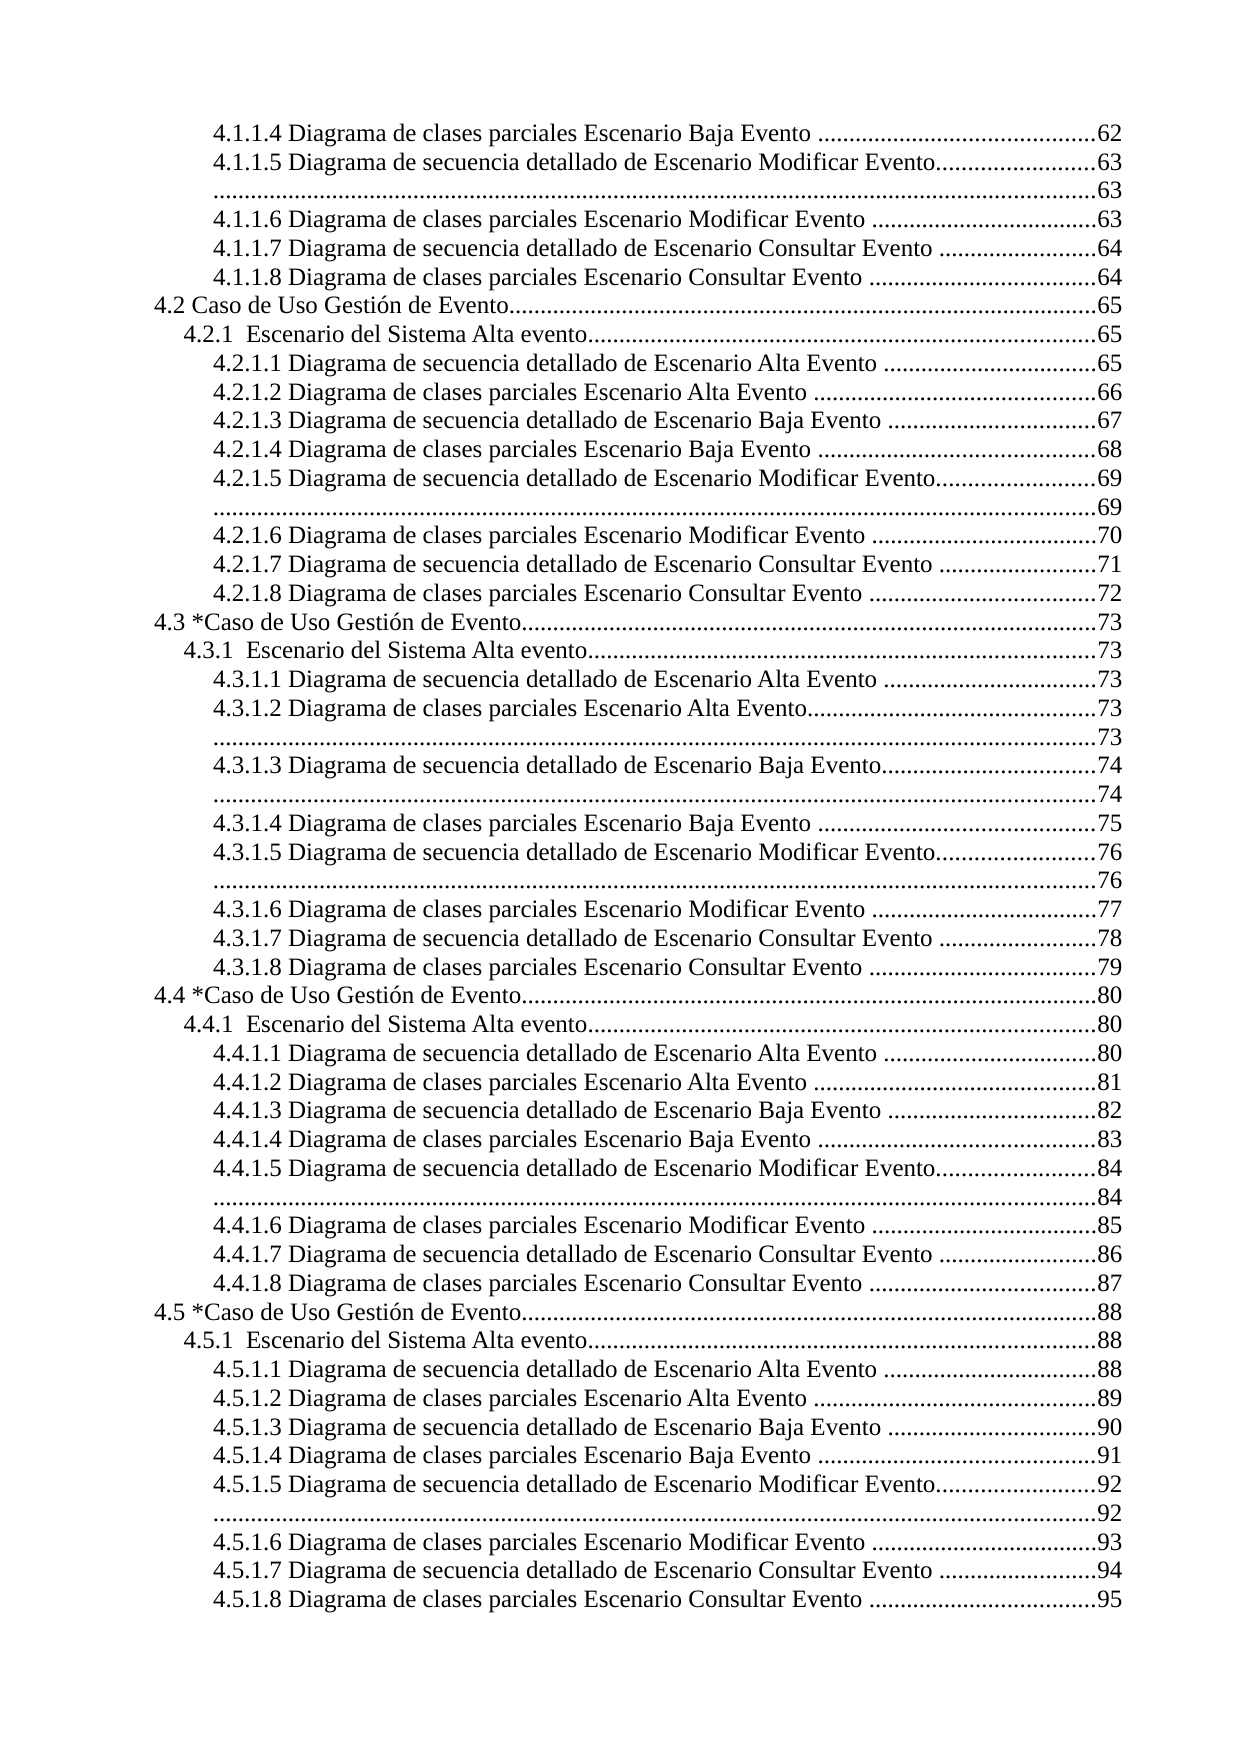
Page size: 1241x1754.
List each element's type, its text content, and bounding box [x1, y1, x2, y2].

text 4.5.1 Escenario del Sistema Alta evento 88 [177, 1326, 1122, 1354]
text 4.5.1.6 Diagrama de clases parciales Escenario Modificar Evento 93 [207, 1527, 1122, 1556]
text 63 [207, 176, 1122, 204]
text 4.4.1.6 Diagrama de clases parciales Escenario Modificar Evento 85 [207, 1211, 1122, 1239]
text 4.5 *Caso de Uso Gestión de Evento 88 [148, 1297, 1122, 1326]
text 73 [207, 722, 1122, 751]
text 4.1.1.8 Diagrama de clases parciales Escenario Consultar Evento 64 [207, 262, 1122, 291]
text 4.1.1.5 Diagrama de secuencia detallado de Escenario Modificar Evento 63 [207, 147, 1122, 176]
text 4.4.1.4 Diagrama de clases parciales Escenario Baja Evento 83 [207, 1124, 1122, 1153]
text 4.2.1.4 Diagrama de clases parciales Escenario Baja Evento 68 [207, 434, 1122, 463]
text 4.3.1.2 Diagrama de clases parciales Escenario Alta Evento 73 [207, 693, 1122, 722]
text 4.3.1.5 Diagrama de secuencia detallado de Escenario Modificar Evento 76 [207, 837, 1122, 866]
text 4.2.1.5 Diagrama de secuencia detallado de Escenario Modificar Evento 69 [207, 463, 1122, 492]
text 4.2 Caso de Uso Gestión de Evento 65 [148, 291, 1122, 319]
text 76 [207, 866, 1122, 894]
text 4.3.1.6 Diagrama de clases parciales Escenario Modificar Evento 77 [207, 894, 1122, 923]
text 84 [207, 1182, 1122, 1211]
text 4.3.1.4 Diagrama de clases parciales Escenario Baja Evento 75 [207, 808, 1122, 837]
text 4.4.1.3 Diagrama de secuencia detallado de Escenario Baja Evento 82 [207, 1096, 1122, 1124]
text 4.2.1.3 Diagrama de secuencia detallado de Escenario Baja Evento 67 [207, 406, 1122, 434]
text 4.5.1.7 Diagrama de secuencia detallado de Escenario Consultar Evento 94 [207, 1556, 1122, 1584]
text 4.2.1 Escenario del Sistema Alta evento 65 [177, 319, 1122, 348]
text 74 [207, 779, 1122, 808]
text 4.3 *Caso de Uso Gestión de Evento 73 [148, 607, 1122, 636]
text 4.4 *Caso de Uso Gestión de Evento 80 [148, 981, 1122, 1009]
text 4.2.1.1 Diagrama de secuencia detallado de Escenario Alta Evento 65 [207, 348, 1122, 377]
text 4.1.1.7 Diagrama de secuencia detallado de Escenario Consultar Evento 64 [207, 233, 1122, 262]
text 4.5.1.5 Diagrama de secuencia detallado de Escenario Modificar Evento 92 [207, 1469, 1122, 1498]
text 4.2.1.2 Diagrama de clases parciales Escenario Alta Evento 66 [207, 377, 1122, 406]
text 4.4.1.8 Diagrama de clases parciales Escenario Consultar Evento 87 [207, 1268, 1122, 1297]
text 4.1.1.4 Diagrama de clases parciales Escenario Baja Evento 62 [207, 118, 1122, 147]
text 92 [207, 1498, 1122, 1527]
text 4.3.1.8 Diagrama de clases parciales Escenario Consultar Evento 79 [207, 952, 1122, 981]
text 4.5.1.1 Diagrama de secuencia detallado de Escenario Alta Evento 88 [207, 1354, 1122, 1383]
text 4.5.1.8 Diagrama de clases parciales Escenario Consultar Evento 95 [207, 1584, 1122, 1613]
text 4.3.1.1 Diagrama de secuencia detallado de Escenario Alta Evento 73 [207, 664, 1122, 693]
text 4.5.1.4 Diagrama de clases parciales Escenario Baja Evento 91 [207, 1441, 1122, 1469]
text 4.2.1.8 Diagrama de clases parciales Escenario Consultar Evento 72 [207, 578, 1122, 607]
text 69 [207, 492, 1122, 521]
text 4.3.1.3 Diagrama de secuencia detallado de Escenario Baja Evento 74 [207, 751, 1122, 779]
text 4.2.1.7 Diagrama de secuencia detallado de Escenario Consultar Evento 71 [207, 549, 1122, 578]
text 4.2.1.6 Diagrama de clases parciales Escenario Modificar Evento 70 [207, 521, 1122, 549]
text 4.4.1.7 Diagrama de secuencia detallado de Escenario Consultar Evento 86 [207, 1239, 1122, 1268]
text 4.4.1.1 Diagrama de secuencia detallado de Escenario Alta Evento 80 [207, 1038, 1122, 1067]
text 4.5.1.3 Diagrama de secuencia detallado de Escenario Baja Evento 90 [207, 1412, 1122, 1441]
text 4.5.1.2 Diagrama de clases parciales Escenario Alta Evento 89 [207, 1383, 1122, 1412]
text 4.4.1.2 Diagrama de clases parciales Escenario Alta Evento 81 [207, 1067, 1122, 1096]
text 4.4.1.5 Diagrama de secuencia detallado de Escenario Modificar Evento 84 [207, 1153, 1122, 1182]
text 4.4.1 Escenario del Sistema Alta evento 80 [177, 1009, 1122, 1038]
text 4.3.1.7 Diagrama de secuencia detallado de Escenario Consultar Evento 78 [207, 923, 1122, 952]
text 4.3.1 Escenario del Sistema Alta evento 73 [177, 636, 1122, 664]
text 4.1.1.6 Diagrama de clases parciales Escenario Modificar Evento 63 [207, 204, 1122, 233]
